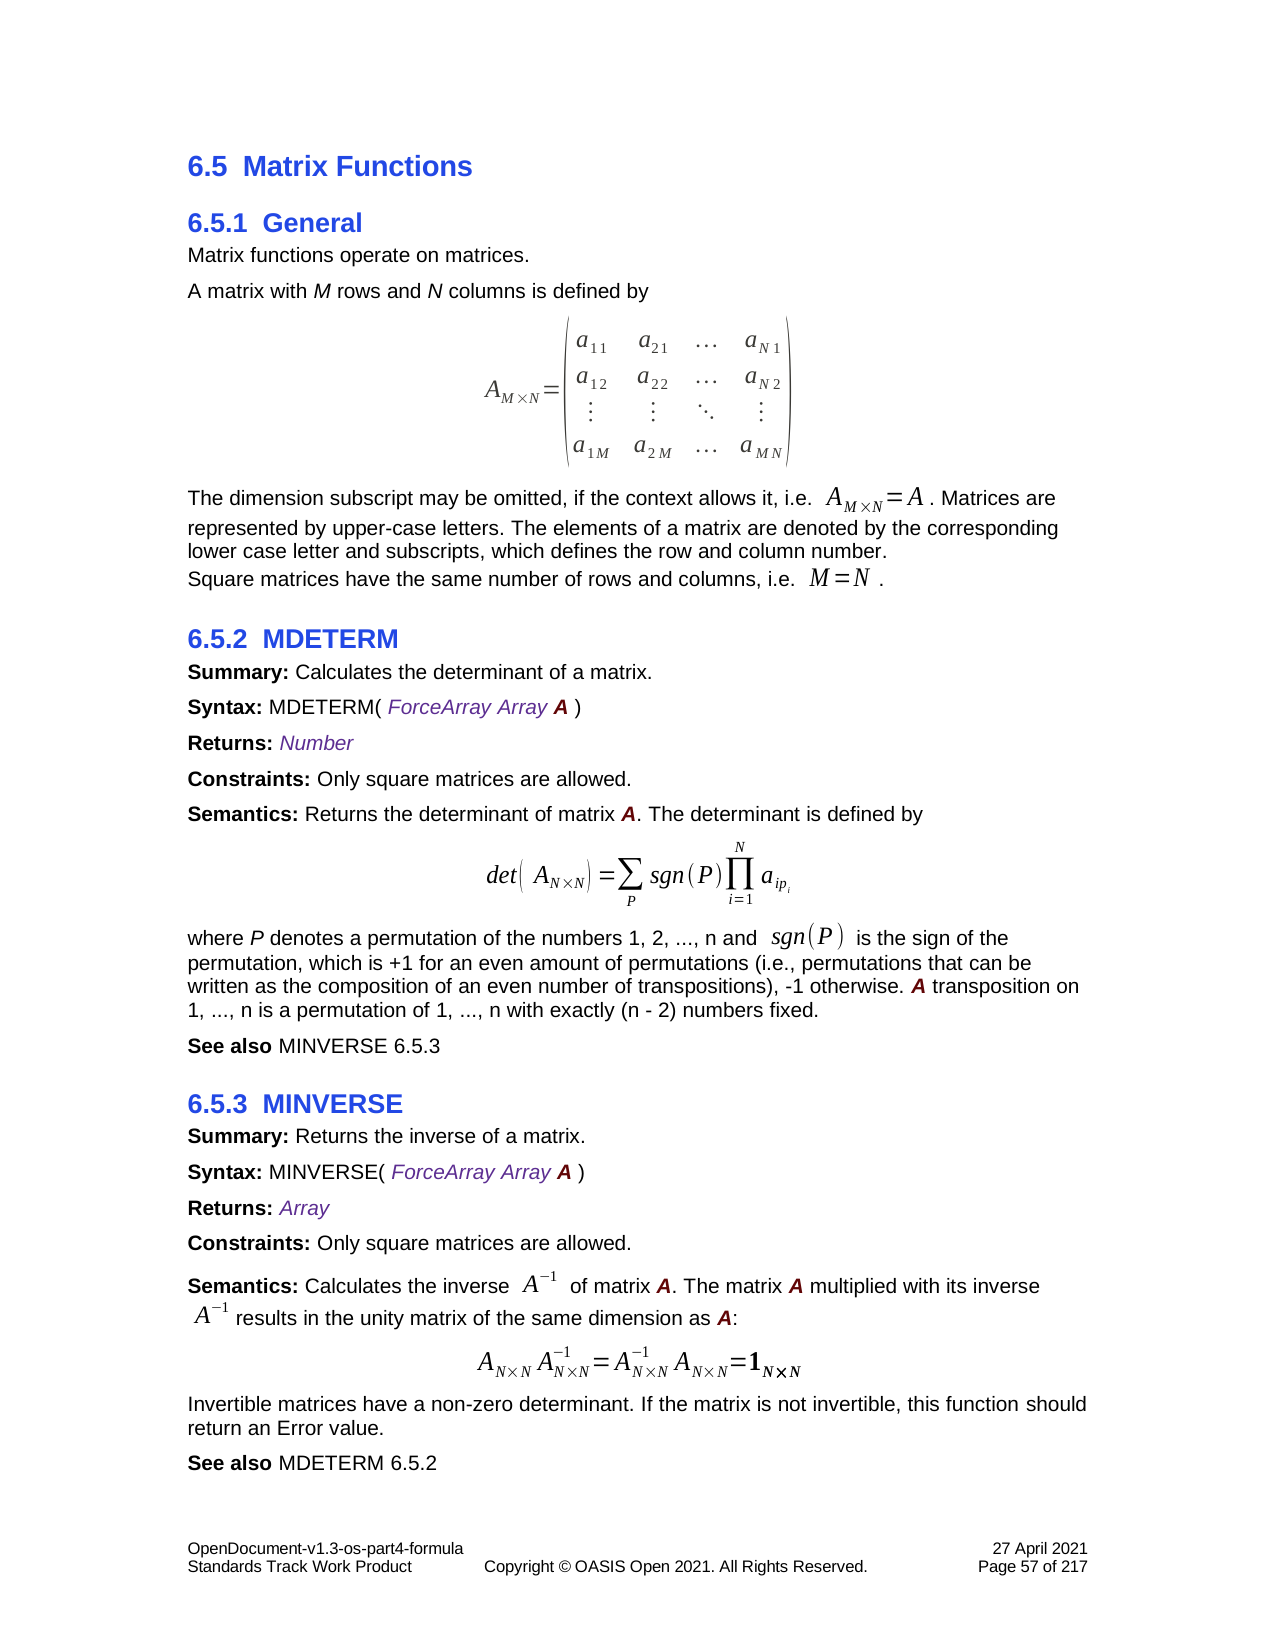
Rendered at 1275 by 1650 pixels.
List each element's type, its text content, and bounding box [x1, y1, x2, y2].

text Returns: Array [187, 1196, 1088, 1219]
text Syntax: MDETERM( ForceArray Array A ) [187, 696, 1088, 719]
text Summary: Calculates the determinant of a matrix. [187, 660, 1088, 684]
text Semantics: Returns the determinant of matrix A. The determinant is defined by [187, 803, 1088, 826]
text where P denotes a permutation of the numbers 1, 2, ..., n and is the sign of the permutation, which is +1 for an even amount of permutations (i.e., permutations that can be written as the composition of an even number of transpositions), -1 otherwise. A transposition on 1, ..., n is a permutation of 1, ..., n with exactly (n - 2) numbers fixed. [187, 921, 1088, 1022]
text Semantics: Calculates the inverse of matrix A. The matrix A multiplied with its inverse results in the unity matrix of the same dimension as A: [187, 1267, 1088, 1330]
subtitle General [187, 207, 1088, 237]
subtitle MINVERSE [187, 1089, 1088, 1119]
text The dimension subscript may be omitted, if the context allows it, i.e. . Matrices are represented by upper-case letters. The elements of a matrix are denoted by the corresponding lower case letter and subscripts, which defines the row and column number. Square matrices have the same number of rows and columns, i.e. . [187, 482, 1088, 593]
subtitle Matrix Functions [187, 150, 1088, 182]
text Invertible matrices have a non-zero determinant. If the matrix is not invertible, this function should return an Error value. [187, 1392, 1088, 1439]
text Returns: Number [187, 731, 1088, 755]
text Summary: Returns the inverse of a matrix. [187, 1125, 1088, 1148]
text Syntax: MINVERSE( ForceArray Array A ) [187, 1160, 1088, 1184]
text A matrix with M rows and N columns is defined by [187, 279, 1088, 303]
text Constraints: Only square matrices are allowed. [187, 767, 1088, 791]
text Matrix functions operate on matrices. [187, 243, 1088, 267]
text See also MINVERSE 6.5.3 [187, 1034, 1088, 1058]
text See also MDETERM 6.5.2 [187, 1452, 1088, 1475]
subtitle MDETERM [187, 624, 1088, 654]
text Constraints: Only square matrices are allowed. [187, 1232, 1088, 1255]
